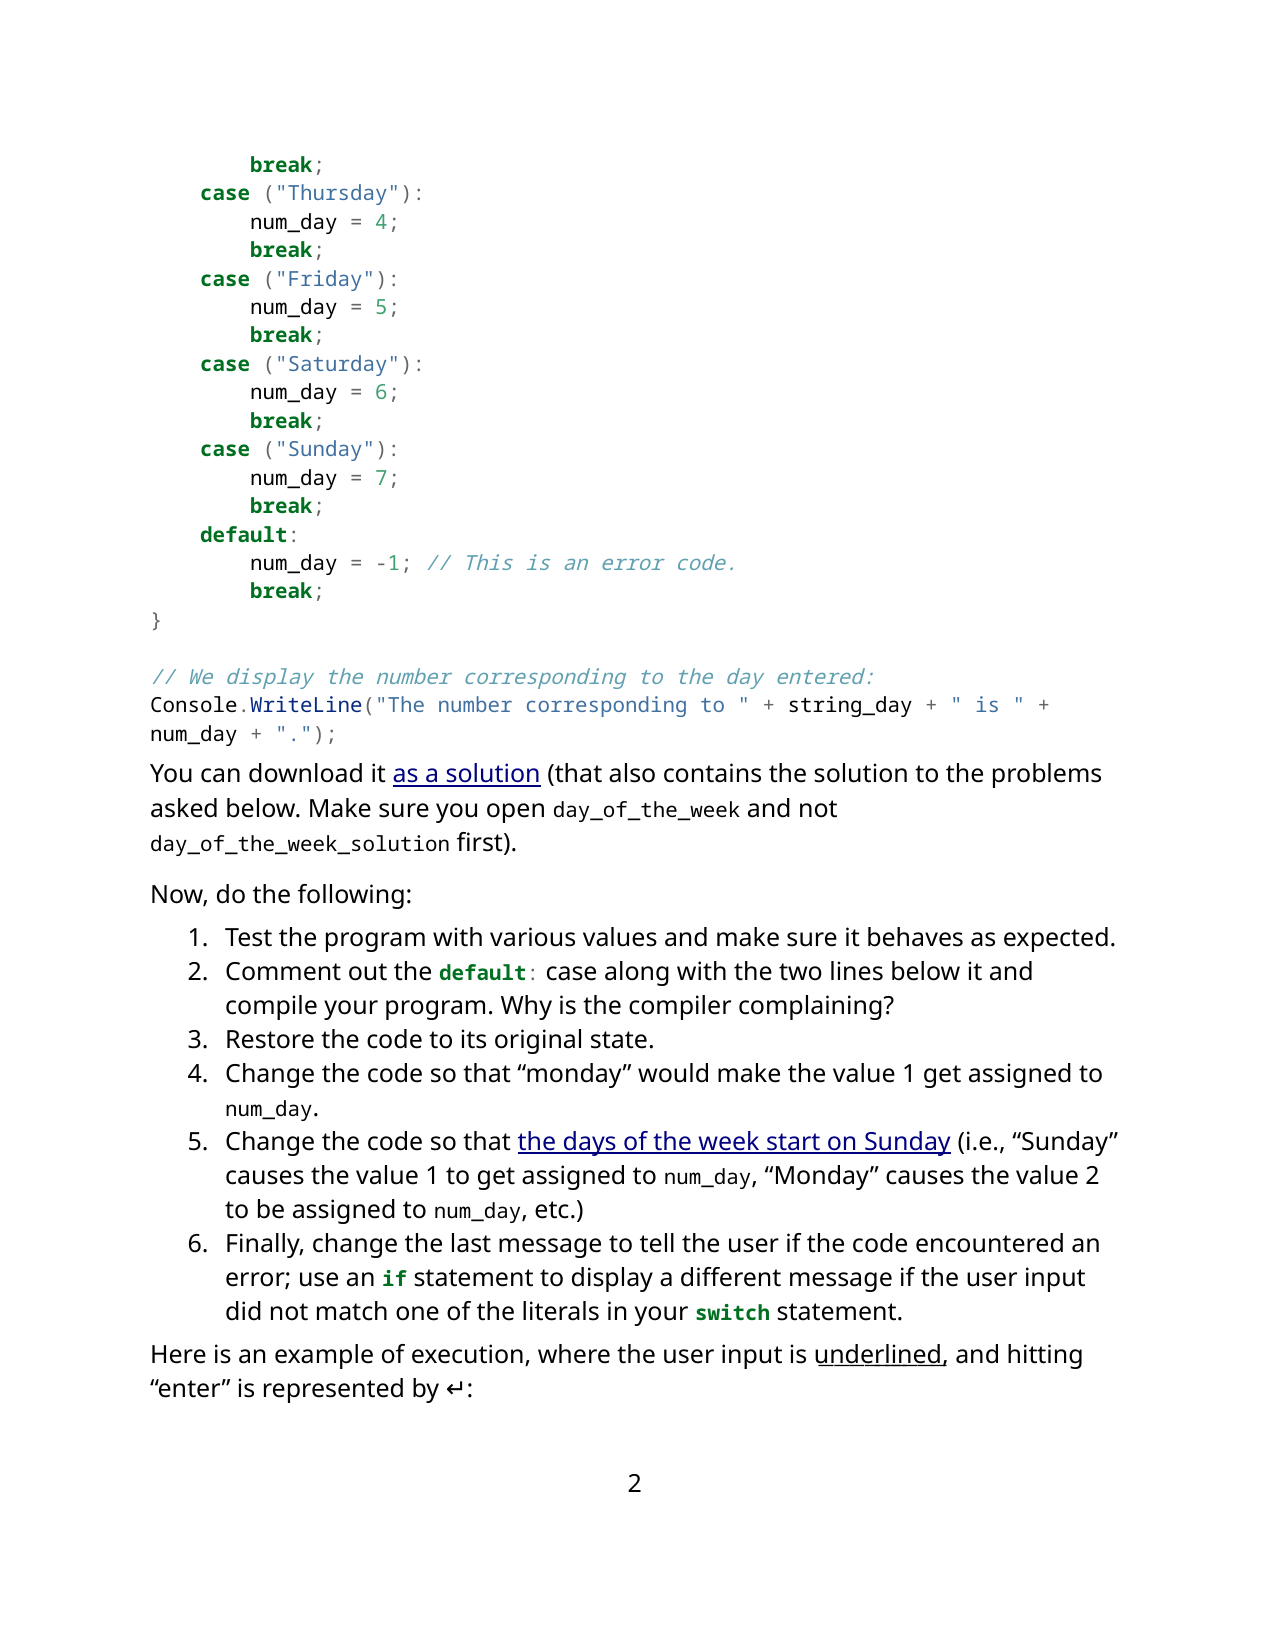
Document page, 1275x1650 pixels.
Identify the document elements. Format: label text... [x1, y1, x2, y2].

list Change the code so that the days of the week start on Sunday (i.e., “Sunday” causes the value 1 to get assigned to num_day, “Monday” causes the value 2 to be assigned to num_day, etc.) [187, 1124, 1125, 1226]
text Here is an example of execution, where the user input is u͟n͟d͟e͟r͟l͟i͟n͟e͟d͟, and hitting “enter” is represented by ↵: [150, 1337, 1125, 1405]
text break; [150, 321, 1125, 349]
text num_day = 5; [150, 292, 1125, 321]
text break; [150, 150, 1125, 178]
list Change the code so that “monday” would make the value 1 get assigned to num_day. [187, 1056, 1125, 1124]
list Finally, change the last message to tell the user if the code encountered an error; use an if statement to display a different message if the user input did not match one of the literals in your switch statement. [187, 1226, 1125, 1328]
text // We display the number corresponding to the day entered: [150, 662, 1125, 690]
text num_day = 4; [150, 207, 1125, 235]
list Comment out the default: case along with the two lines below it and compile your program. Why is the compiler complaining? [187, 953, 1125, 1021]
text } [150, 605, 1125, 633]
text num_day = -1; // This is an error code. [150, 548, 1125, 577]
text case ("Sunday"): [150, 434, 1125, 463]
list Test the program with various values and make sure it behaves as expected. [187, 919, 1125, 953]
text num_day = 7; [150, 463, 1125, 491]
text break; [150, 235, 1125, 264]
list Restore the code to its original state. [187, 1021, 1125, 1056]
text default: [150, 520, 1125, 548]
text break; [150, 577, 1125, 605]
text break; [150, 491, 1125, 520]
text You can download it as a solution (that also contains the solution to the problems asked below. Make sure you open day_of_the_week and not day_of_the_week_solution first). [150, 756, 1125, 858]
text case ("Saturday"): [150, 349, 1125, 377]
text num_day = 6; [150, 377, 1125, 406]
text Console.WriteLine("The number corresponding to " + string_day + " is " + num_day + "."); [150, 690, 1125, 747]
text break; [150, 406, 1125, 434]
text Now, do the following: [150, 876, 1125, 910]
text case ("Thursday"): [150, 178, 1125, 207]
text case ("Friday"): [150, 264, 1125, 292]
